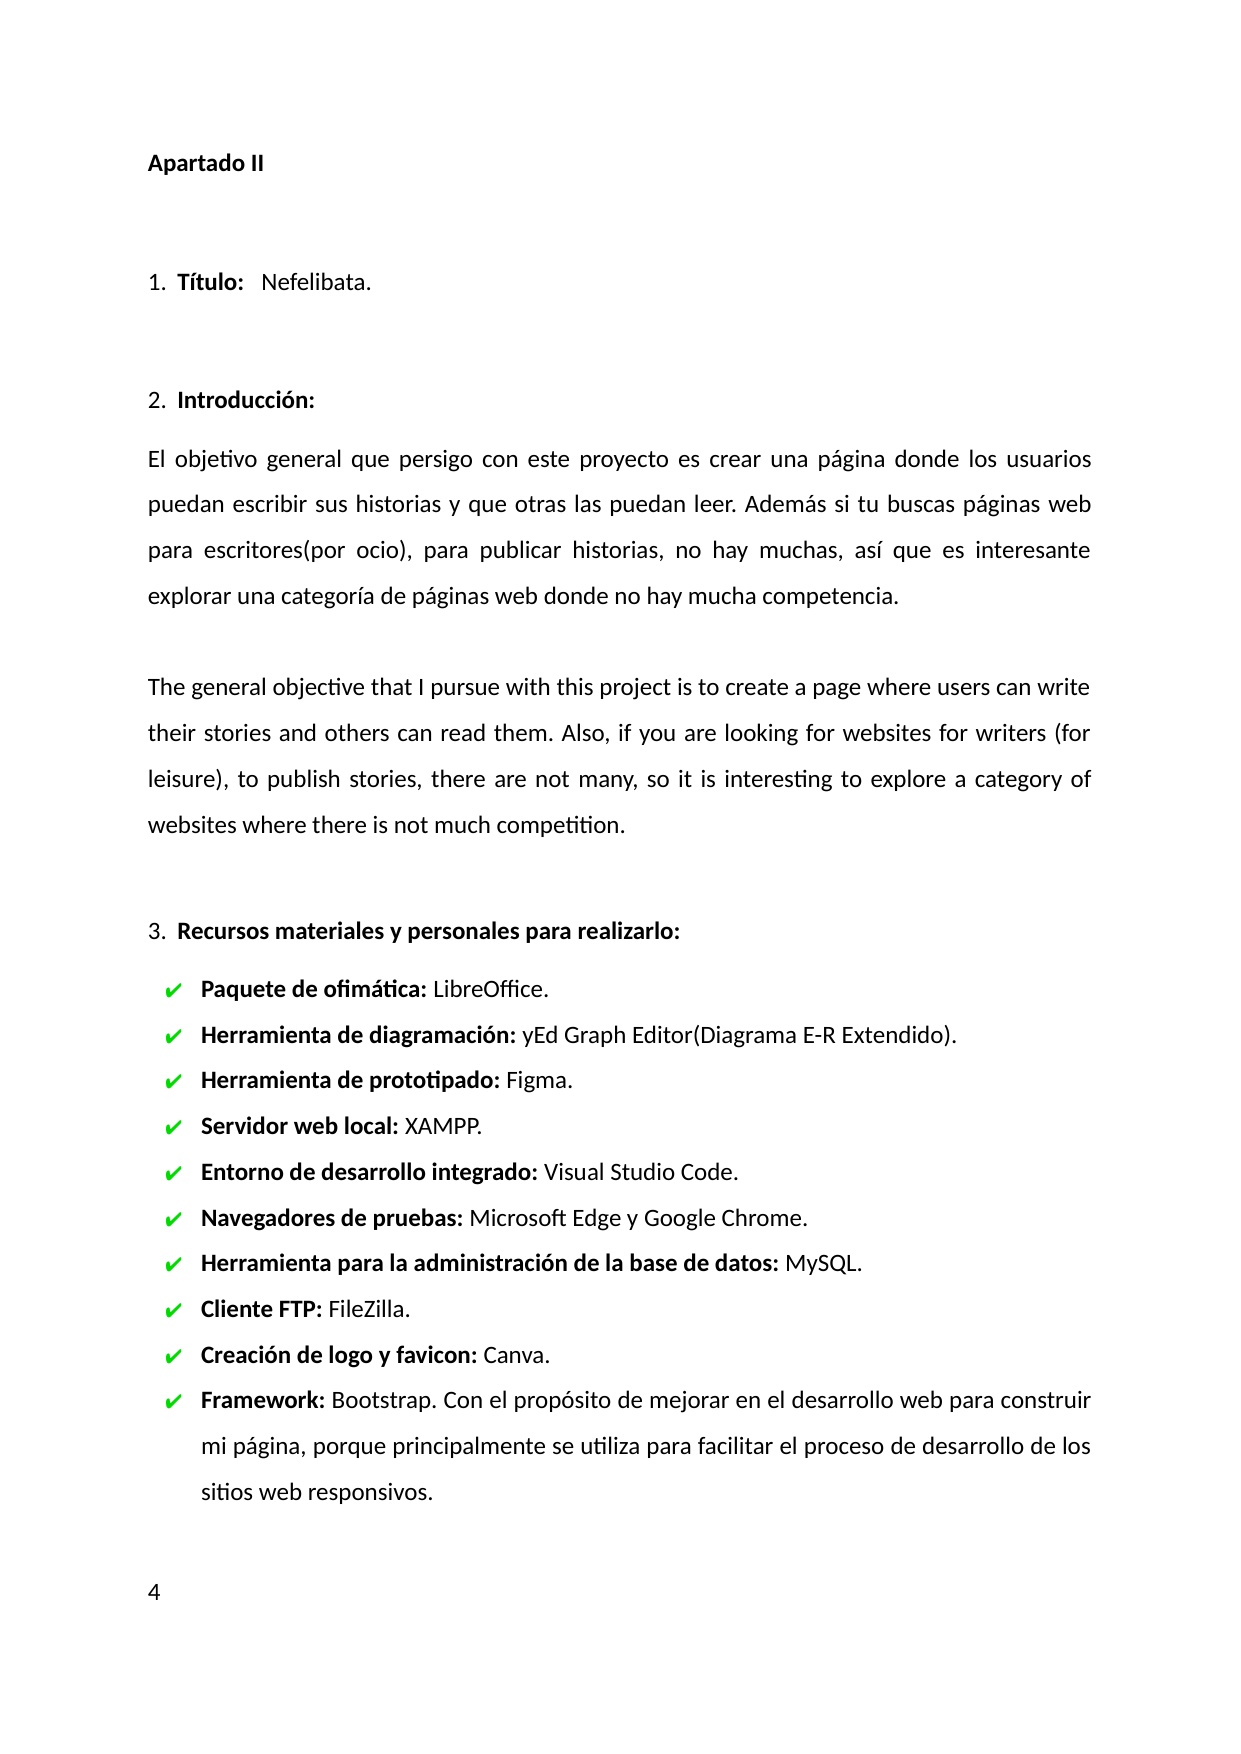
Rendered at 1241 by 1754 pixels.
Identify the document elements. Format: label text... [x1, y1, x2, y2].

list Herramienta de prototipado: Figma. [165, 1064, 1093, 1095]
list Herramienta para la administración de la base de datos: MySQL. [165, 1247, 1093, 1278]
list Cliente FTP: FileZilla. [165, 1293, 1093, 1324]
list Paquete de ofimática: LibreOffice. [165, 973, 1093, 1003]
text The general objective that I pursue with this project is to create a page where users can write their stories and others can read them. Also, if you are looking for websites for writers (for leisure), to publish stories, there are not many, so it is interesting to explore a category of websites where there is not much competition. [148, 672, 1093, 839]
subtitle Recursos materiales y personales para realizarlo: [148, 915, 1093, 945]
list Herramienta de diagramación: yEd Graph Editor(Diagrama E-R Extendido). [165, 1019, 1093, 1049]
list Framework: Bootstrap. Con el propósito de mejorar en el desarrollo web para construir mi página, porque principalmente se utiliza para facilitar el proceso de desarrollo de los sitios web responsivos. [165, 1384, 1093, 1507]
subtitle Introducción: [148, 385, 1093, 415]
list Creación de logo y favicon: Canva. [165, 1339, 1093, 1369]
list Servidor web local: XAMPP. [165, 1110, 1093, 1141]
list Entorno de desarrollo integrado: Visual Studio Code. [165, 1156, 1093, 1186]
subtitle Título: Nefelibata. [148, 266, 1093, 297]
subtitle Apartado II [148, 148, 1093, 178]
list Navegadores de pruebas: Microsoft Edge y Google Chrome. [165, 1202, 1093, 1232]
text El objetivo general que persigo con este proyecto es crear una página donde los usuarios puedan escribir sus historias y que otras las puedan leer. Además si tu buscas páginas web para escritores(por ocio), para publicar historias, no hay muchas, así que es interesante explorar una categoría de páginas web donde no hay mucha competencia. [148, 443, 1093, 611]
